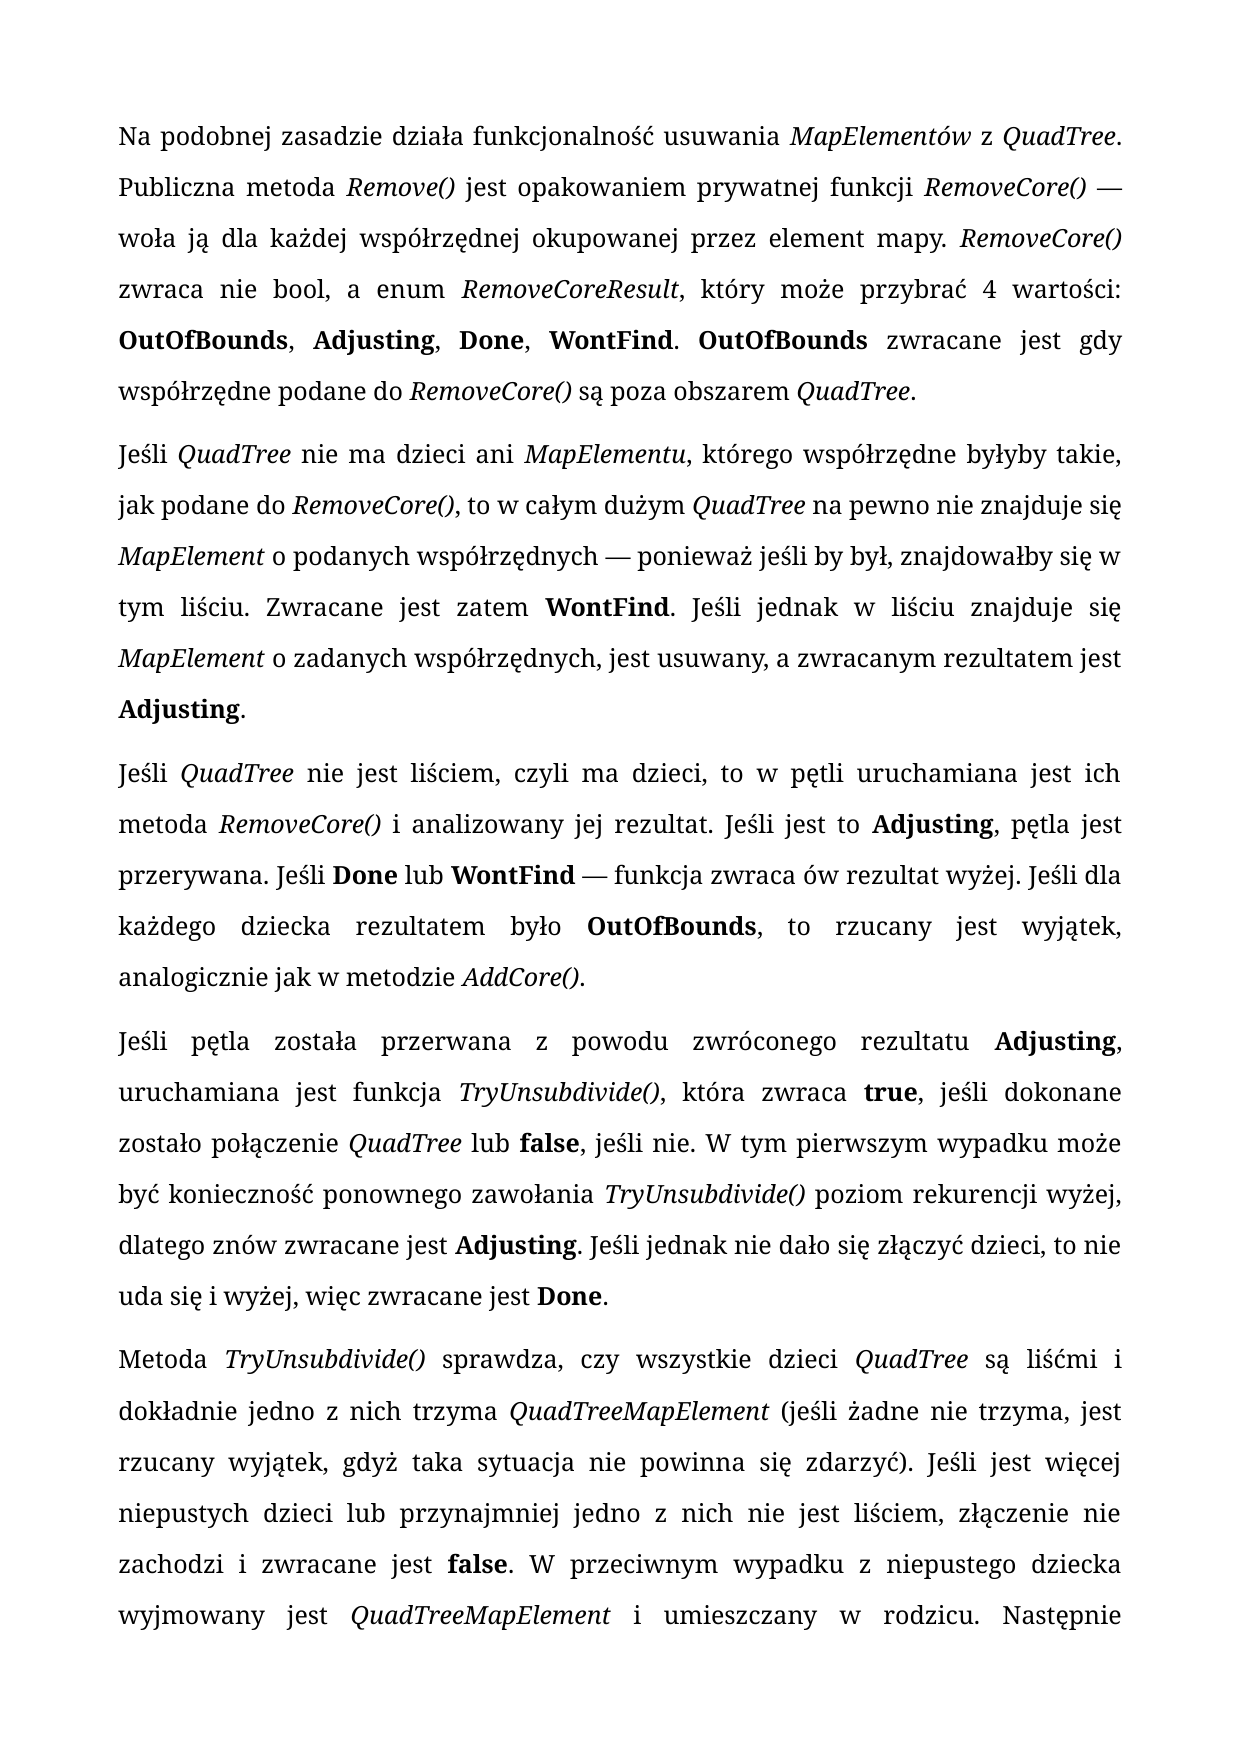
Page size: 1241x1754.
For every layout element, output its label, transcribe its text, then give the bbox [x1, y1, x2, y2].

text Jeśli QuadTree nie ma dzieci ani MapElementu, którego współrzędne byłyby takie, jak podane do RemoveCore(), to w całym dużym QuadTree na pewno nie znajduje się MapElement o podanych współrzędnych — ponieważ jeśli by był, znajdowałby się w tym liściu. Zwracane jest zatem WontFind. Jeśli jednak w liściu znajduje się MapElement o zadanych współrzędnych, jest usuwany, a zwracanym rezultatem jest Adjusting. [118, 437, 1122, 726]
text Jeśli QuadTree nie jest liściem, czyli ma dzieci, to w pętli uruchamiana jest ich metoda RemoveCore() i analizowany jej rezultat. Jeśli jest to Adjusting, pętla jest przerywana. Jeśli Done lub WontFind — funkcja zwraca ów rezultat wyżej. Jeśli dla każdego dziecka rezultatem było OutOfBounds, to rzucany jest wyjątek, analogicznie jak w metodzie AddCore(). [118, 756, 1122, 994]
text Metoda TryUnsubdivide() sprawdza, czy wszystkie dzieci QuadTree są liśćmi i dokładnie jedno z nich trzyma QuadTreeMapElement (jeśli żadne nie trzyma, jest rzucany wyjątek, gdyż taka sytuacja nie powinna się zdarzyć). Jeśli jest więcej niepustych dzieci lub przynajmniej jedno z nich nie jest liściem, złączenie nie zachodzi i zwracane jest false. W przeciwnym wypadku z niepustego dziecka wyjmowany jest QuadTreeMapElement i umieszczany w rodzicu. Następnie [118, 1342, 1122, 1631]
text Jeśli pętla została przerwana z powodu zwróconego rezultatu Adjusting, uruchamiana jest funkcja TryUnsubdivide(), która zwraca true, jeśli dokonane zostało połączenie QuadTree lub false, jeśli nie. W tym pierwszym wypadku może być konieczność ponownego zawołania TryUnsubdivide() poziom rekurencji wyżej, dlatego znów zwracane jest Adjusting. Jeśli jednak nie dało się złączyć dzieci, to nie uda się i wyżej, więc zwracane jest Done. [118, 1023, 1122, 1313]
text Na podobnej zasadzie działa funkcjonalność usuwania MapElementów z QuadTree. Publiczna metoda Remove() jest opakowaniem prywatnej funkcji RemoveCore() — woła ją dla każdej współrzędnej okupowanej przez element mapy. RemoveCore() zwraca nie bool, a enum RemoveCoreResult, który może przybrać 4 wartości: OutOfBounds, Adjusting, Done, WontFind. OutOfBounds zwracane jest gdy współrzędne podane do RemoveCore() są poza obszarem QuadTree. [118, 118, 1122, 407]
